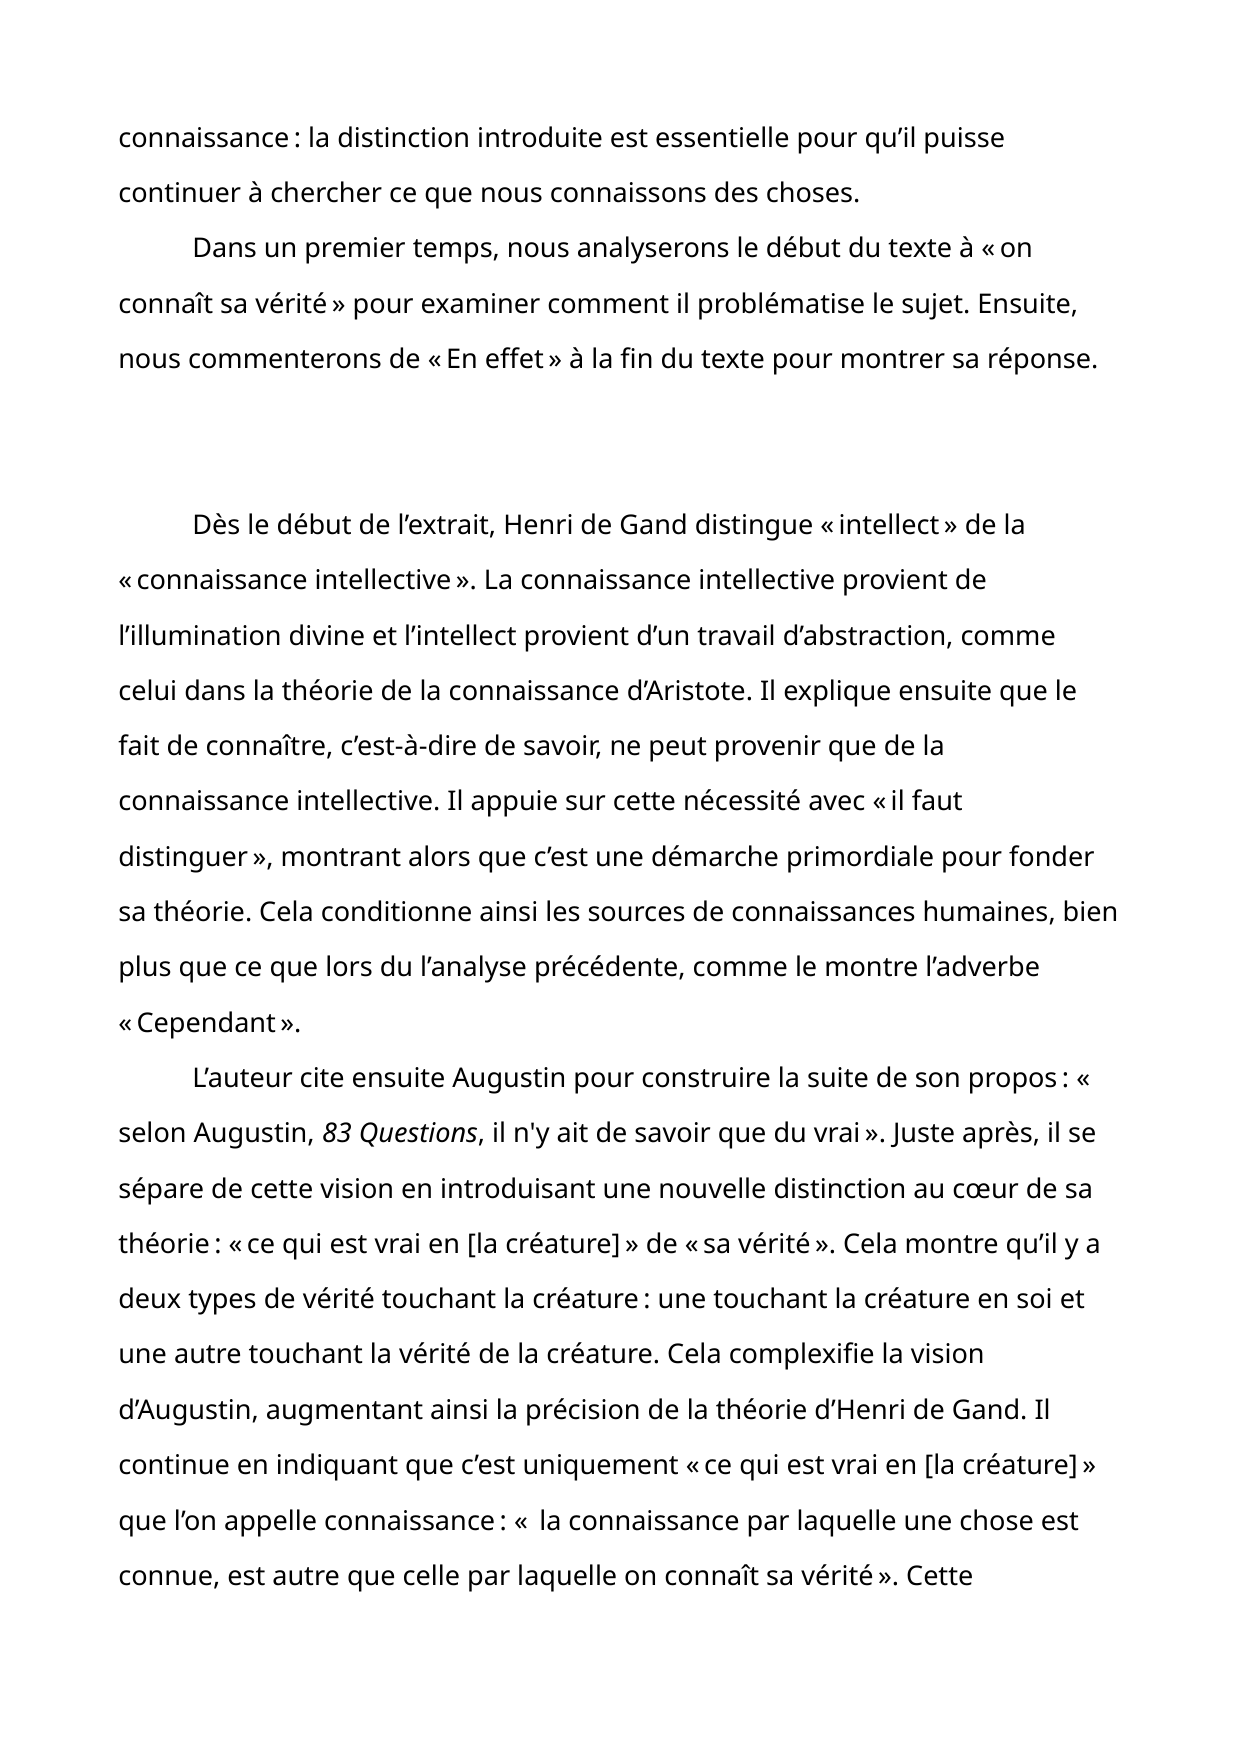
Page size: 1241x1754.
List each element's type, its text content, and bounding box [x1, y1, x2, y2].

text Dès le début de l’extrait, Henri de Gand distingue « intellect » de la « connaissance intellective ». La connaissance intellective provient de l’illumination divine et l’intellect provient d’un travail d’abstraction, comme celui dans la théorie de la connaissance d’Aristote. Il explique ensuite que le fait de connaître, c’est-à-dire de savoir, ne peut provenir que de la connaissance intellective. Il appuie sur cette nécessité avec « il faut distinguer », montrant alors que c’est une démarche primordiale pour fonder sa théorie. Cela conditionne ainsi les sources de connaissances humaines, bien plus que ce que lors du l’analyse précédente, comme le montre l’adverbe « Cependant ». [118, 505, 1122, 1040]
text connaissance : la distinction introduite est essentielle pour qu’il puisse continuer à chercher ce que nous connaissons des choses. [118, 118, 1122, 210]
text Dans un premier temps, nous analyserons le début du texte à « on connaît sa vérité » pour examiner comment il problématise le sujet. Ensuite, nous commenterons de « En effet » à la fin du texte pour montrer sa réponse. [118, 229, 1122, 376]
text L’auteur cite ensuite Augustin pour construire la suite de son propos : « selon Augustin, 83 Questions, il n'y ait de savoir que du vrai ». Juste après, il se sépare de cette vision en introduisant une nouvelle distinction au cœur de sa théorie : « ce qui est vrai en [la créature] » de « sa vérité ». Cela montre qu’il y a deux types de vérité touchant la créature : une touchant la créature en soi et une autre touchant la vérité de la créature. Cela complexifie la vision d’Augustin, augmentant ainsi la précision de la théorie d’Henri de Gand. Il continue en indiquant que c’est uniquement « ce qui est vrai en [la créature] » que l’on appelle connaissance : « la connaissance par laquelle une chose est connue, est autre que celle par laquelle on connaît sa vérité ». Cette [118, 1058, 1122, 1593]
